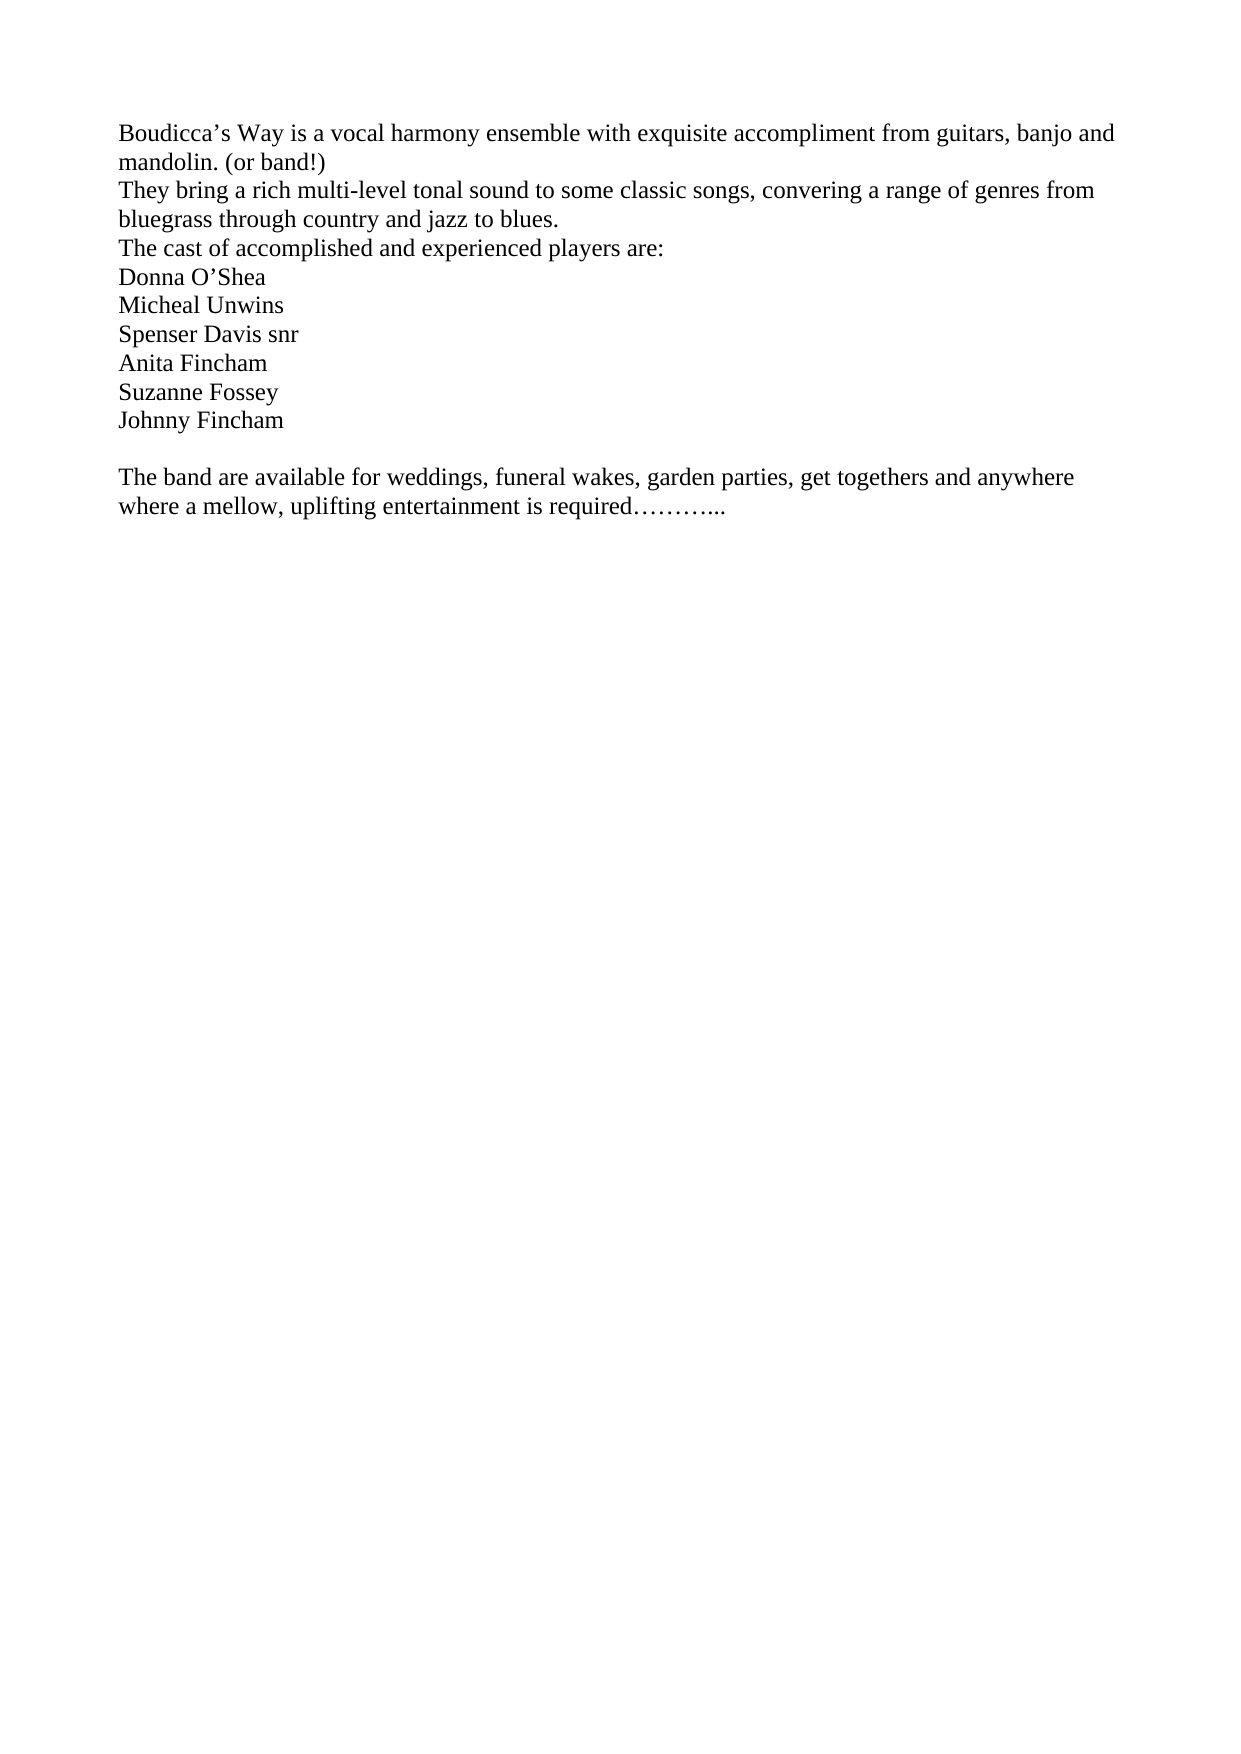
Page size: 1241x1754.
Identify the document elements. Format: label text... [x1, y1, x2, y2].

text The cast of accomplished and experienced players are: [118, 233, 1122, 262]
text Donna O’Shea [118, 262, 1122, 291]
text Suzanne Fossey [118, 377, 1122, 406]
text Johnny Fincham [118, 406, 1122, 434]
text Anita Fincham [118, 348, 1122, 377]
text Spenser Davis snr [118, 319, 1122, 348]
text The band are available for weddings, funeral wakes, garden parties, get togethers and anywhere where a mellow, uplifting entertainment is required………... [118, 462, 1122, 520]
text Micheal Unwins [118, 291, 1122, 319]
text Boudicca’s Way is a vocal harmony ensemble with exquisite accompliment from guitars, banjo and mandolin. (or band!) [118, 118, 1122, 176]
text They bring a rich multi-level tonal sound to some classic songs, convering a range of genres from bluegrass through country and jazz to blues. [118, 176, 1122, 233]
